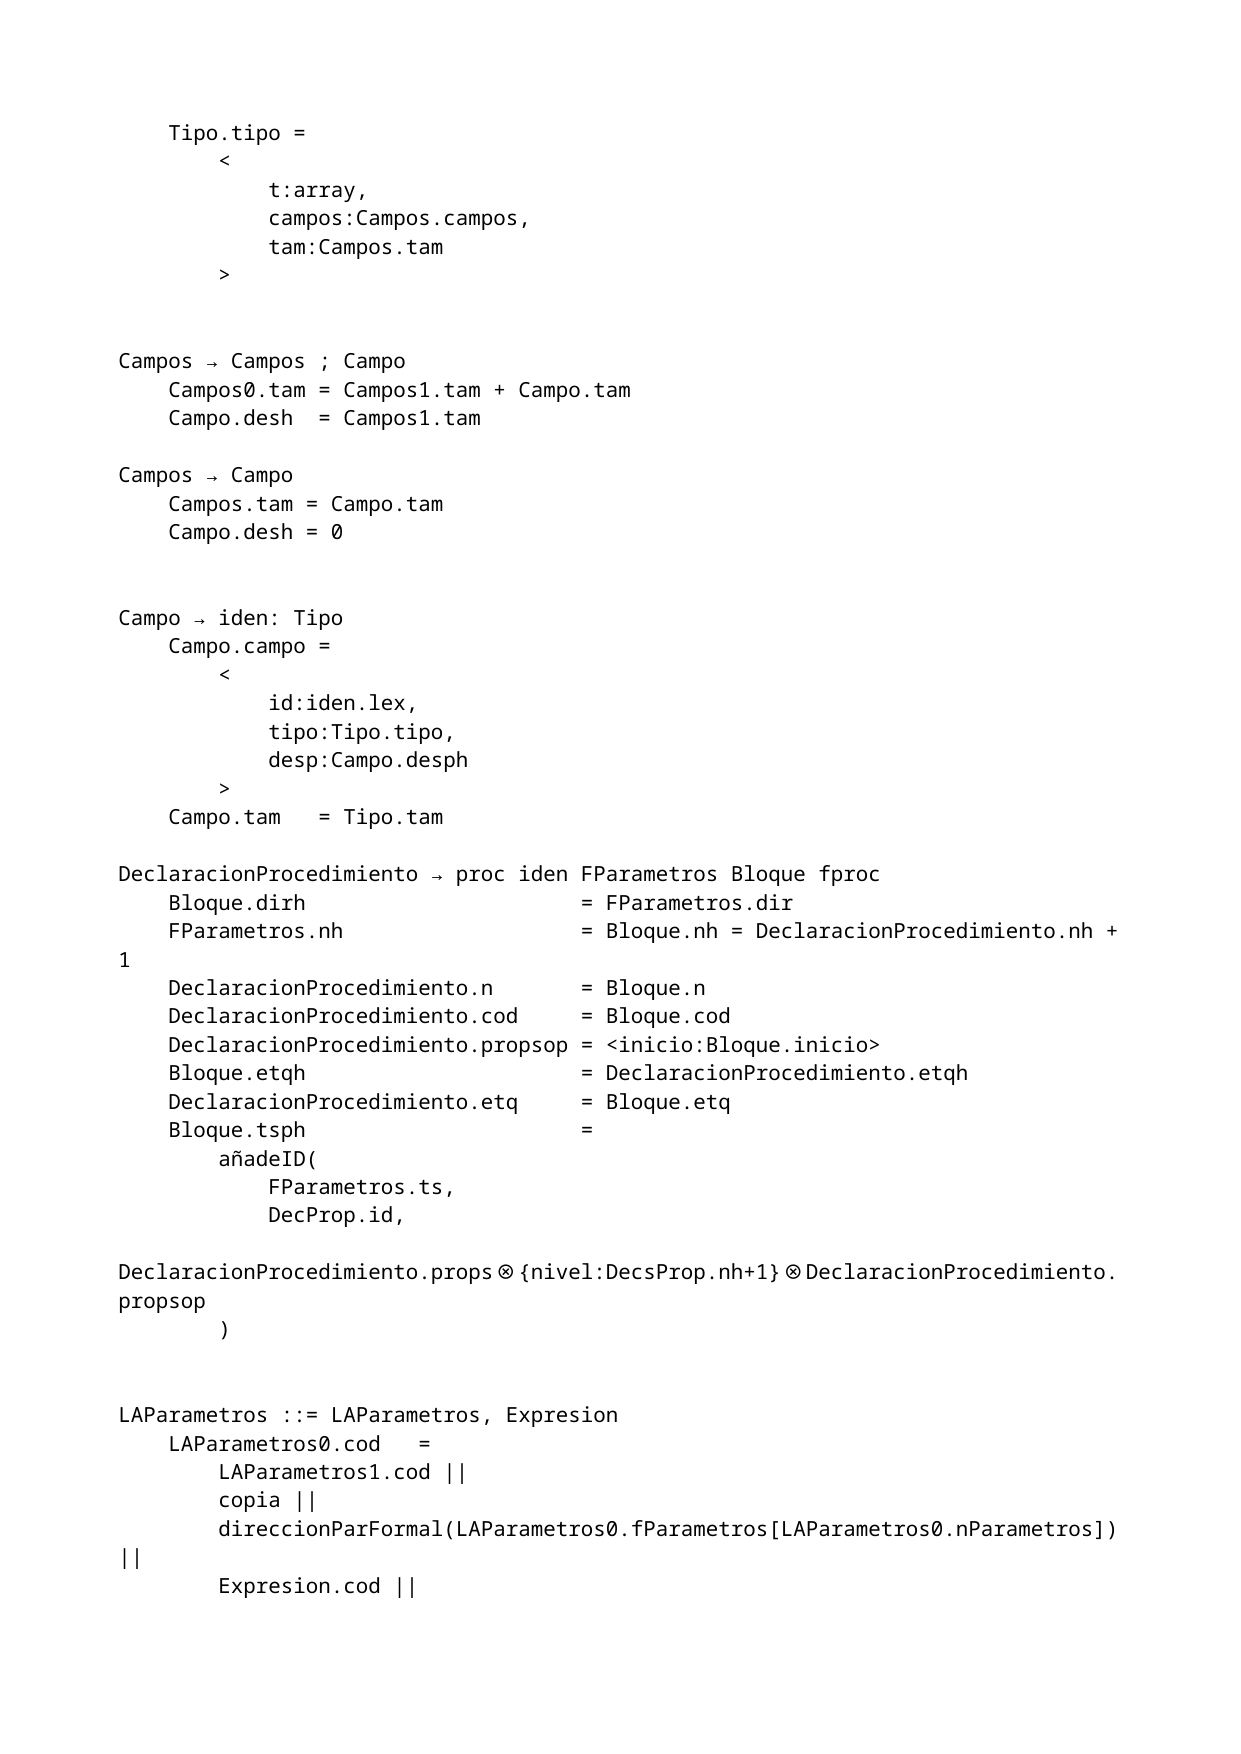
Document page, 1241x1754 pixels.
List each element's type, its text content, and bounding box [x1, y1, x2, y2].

text Campo.tam = Tipo.tam [118, 802, 1122, 831]
text Tipo.tipo = [118, 118, 1122, 147]
text Campos0.tam = Campos1.tam + Campo.tam [118, 375, 1122, 403]
text DeclaracionProcedimiento.cod = Bloque.cod [118, 1002, 1122, 1030]
text Campo.campo = [118, 632, 1122, 660]
text Campo.desh = Campos1.tam [118, 403, 1122, 432]
text Bloque.dirh = FParametros.dir [118, 888, 1122, 916]
text FParametros.ts, [118, 1172, 1122, 1201]
text desp:Campo.desph [118, 745, 1122, 774]
text DeclaracionProcedimiento.props⊗{nivel:DecsProp.nh+1}⊗DeclaracionProcedimiento.propsop [118, 1229, 1122, 1314]
text copia || [118, 1486, 1122, 1514]
text > [118, 774, 1122, 802]
text [118, 1599, 1122, 1628]
text LAParametros ::= LAParametros, Expresion [118, 1400, 1122, 1429]
text DecProp.id, [118, 1201, 1122, 1229]
text FParametros.nh = Bloque.nh = DeclaracionProcedimiento.nh + 1 [118, 916, 1122, 973]
text Expresion.cod || [118, 1571, 1122, 1599]
text DeclaracionProcedimiento.n = Bloque.n [118, 973, 1122, 1002]
text direccionParFormal(LAParametros0.fParametros[LAParametros0.nParametros]) || [118, 1514, 1122, 1571]
text LAParametros0.cod = [118, 1429, 1122, 1457]
text tam:Campos.tam [118, 232, 1122, 260]
text DeclaracionProcedimiento → proc iden FParametros Bloque fproc [118, 859, 1122, 888]
text < [118, 147, 1122, 175]
text t:array, [118, 175, 1122, 203]
text > [118, 260, 1122, 289]
text Bloque.tsph = [118, 1115, 1122, 1144]
text Campo → iden: Tipo [118, 603, 1122, 632]
text campos:Campos.campos, [118, 203, 1122, 232]
text tipo:Tipo.tipo, [118, 717, 1122, 745]
text id:iden.lex, [118, 688, 1122, 717]
text Campos → Campos ; Campo [118, 346, 1122, 375]
text Campos.tam = Campo.tam [118, 489, 1122, 517]
text Campos → Campo [118, 460, 1122, 489]
text < [118, 660, 1122, 688]
text ) [118, 1314, 1122, 1343]
text LAParametros1.cod || [118, 1457, 1122, 1486]
text Campo.desh = 0 [118, 517, 1122, 546]
text añadeID( [118, 1144, 1122, 1172]
text DeclaracionProcedimiento.propsop = <inicio:Bloque.inicio> [118, 1030, 1122, 1058]
text DeclaracionProcedimiento.etq = Bloque.etq [118, 1087, 1122, 1115]
text Bloque.etqh = DeclaracionProcedimiento.etqh [118, 1058, 1122, 1087]
